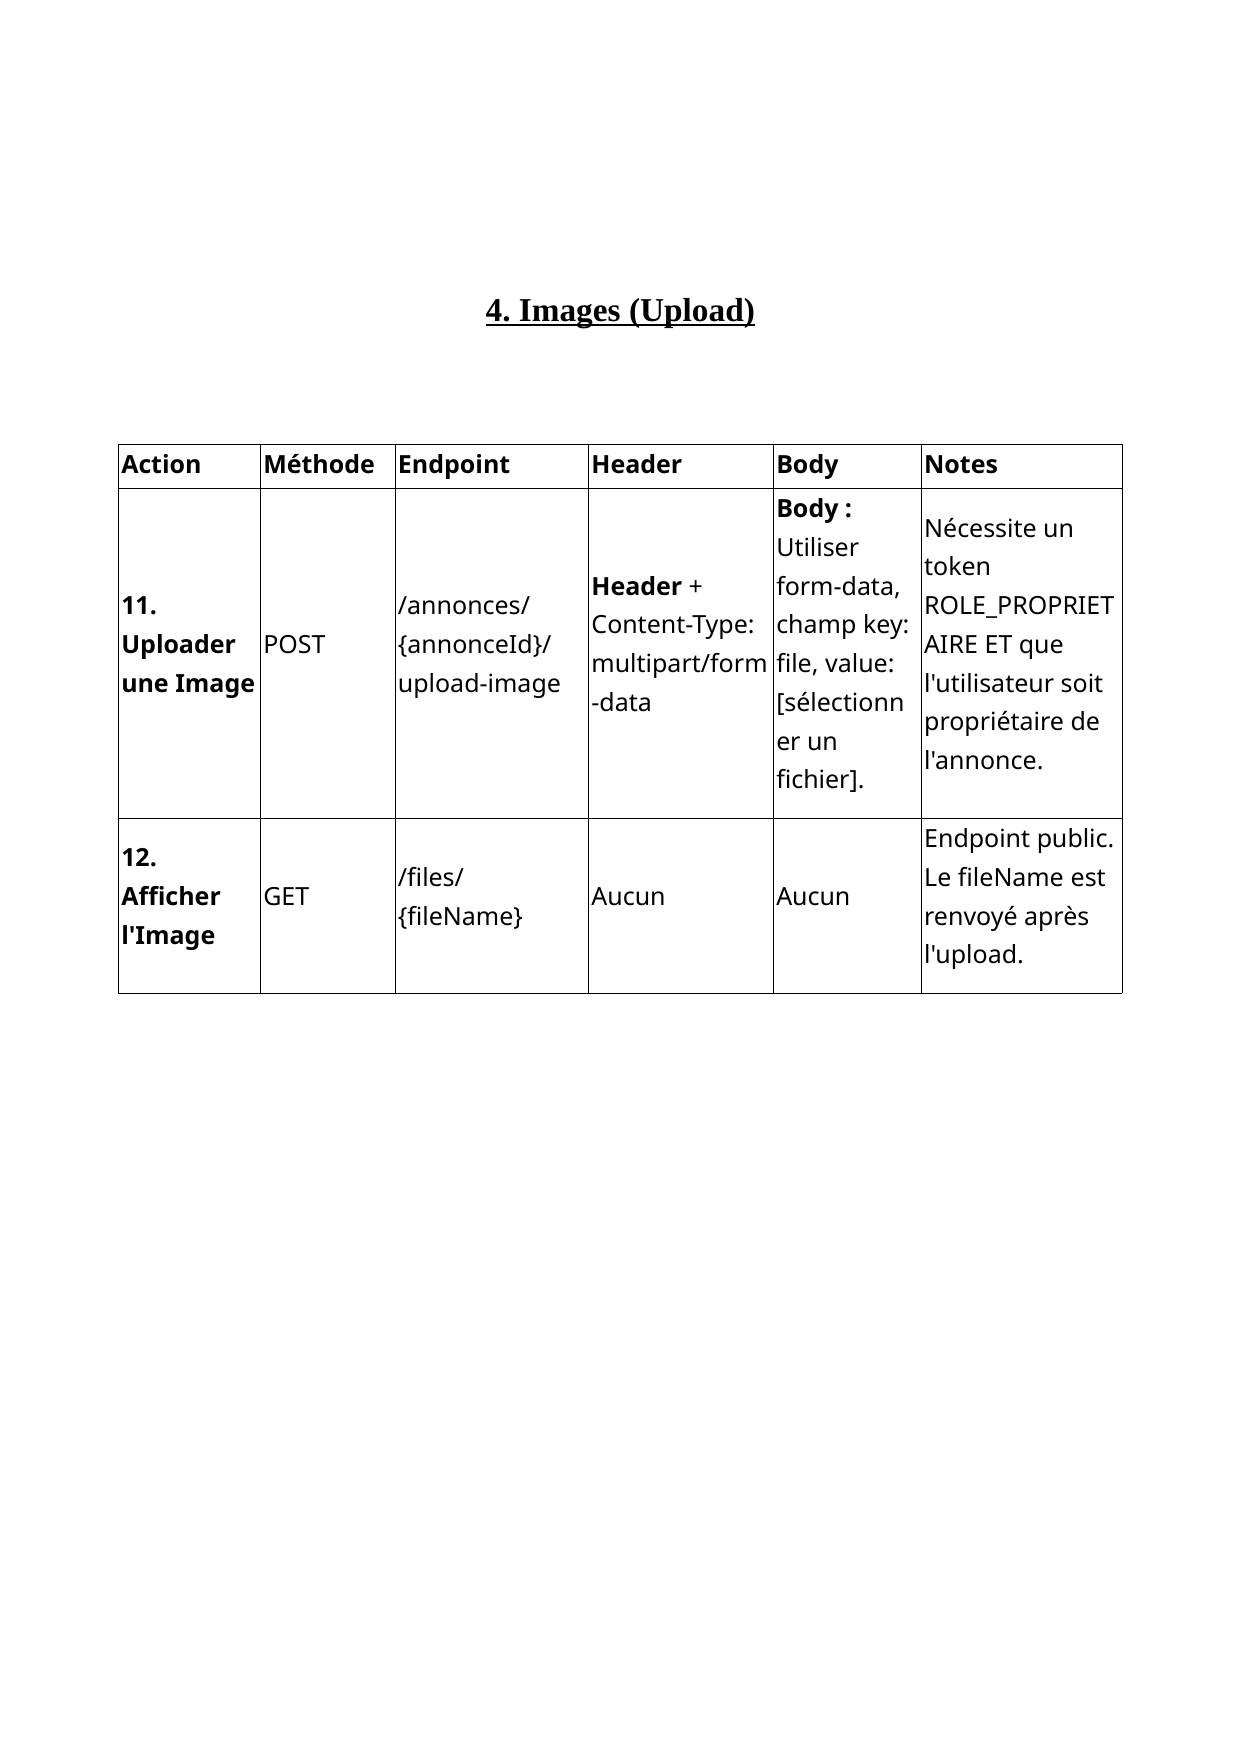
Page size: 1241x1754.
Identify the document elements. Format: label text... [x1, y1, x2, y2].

table_header Action [119, 445, 260, 488]
table_cell Header + Content-Type: multipart/form-data [589, 489, 773, 818]
table_cell Body : Utiliser form-data, champ key: file, value: [sélectionner un fichier]. [774, 489, 921, 818]
table_cell Aucun [774, 819, 921, 992]
table_cell Nécessite un token ROLE_PROPRIETAIRE ET que l'utilisateur soit propriétaire de l'annonce. [922, 489, 1122, 818]
table_cell Aucun [589, 819, 773, 992]
table_header Méthode [261, 445, 395, 488]
table_cell POST [261, 489, 395, 818]
table_cell /files/{fileName} [396, 819, 588, 992]
table_cell GET [261, 819, 395, 992]
text 4. Images (Upload) [118, 291, 1122, 329]
table_header Header [589, 445, 773, 488]
table_header Body [774, 445, 921, 488]
table_header Endpoint [396, 445, 588, 488]
table_cell 12. Afficher l'Image [119, 819, 260, 992]
table_header Notes [922, 445, 1122, 488]
table_cell /annonces/{annonceId}/upload-image [396, 489, 588, 818]
table_cell 11. Uploader une Image [119, 489, 260, 818]
table_cell Endpoint public. Le fileName est renvoyé après l'upload. [922, 819, 1122, 992]
